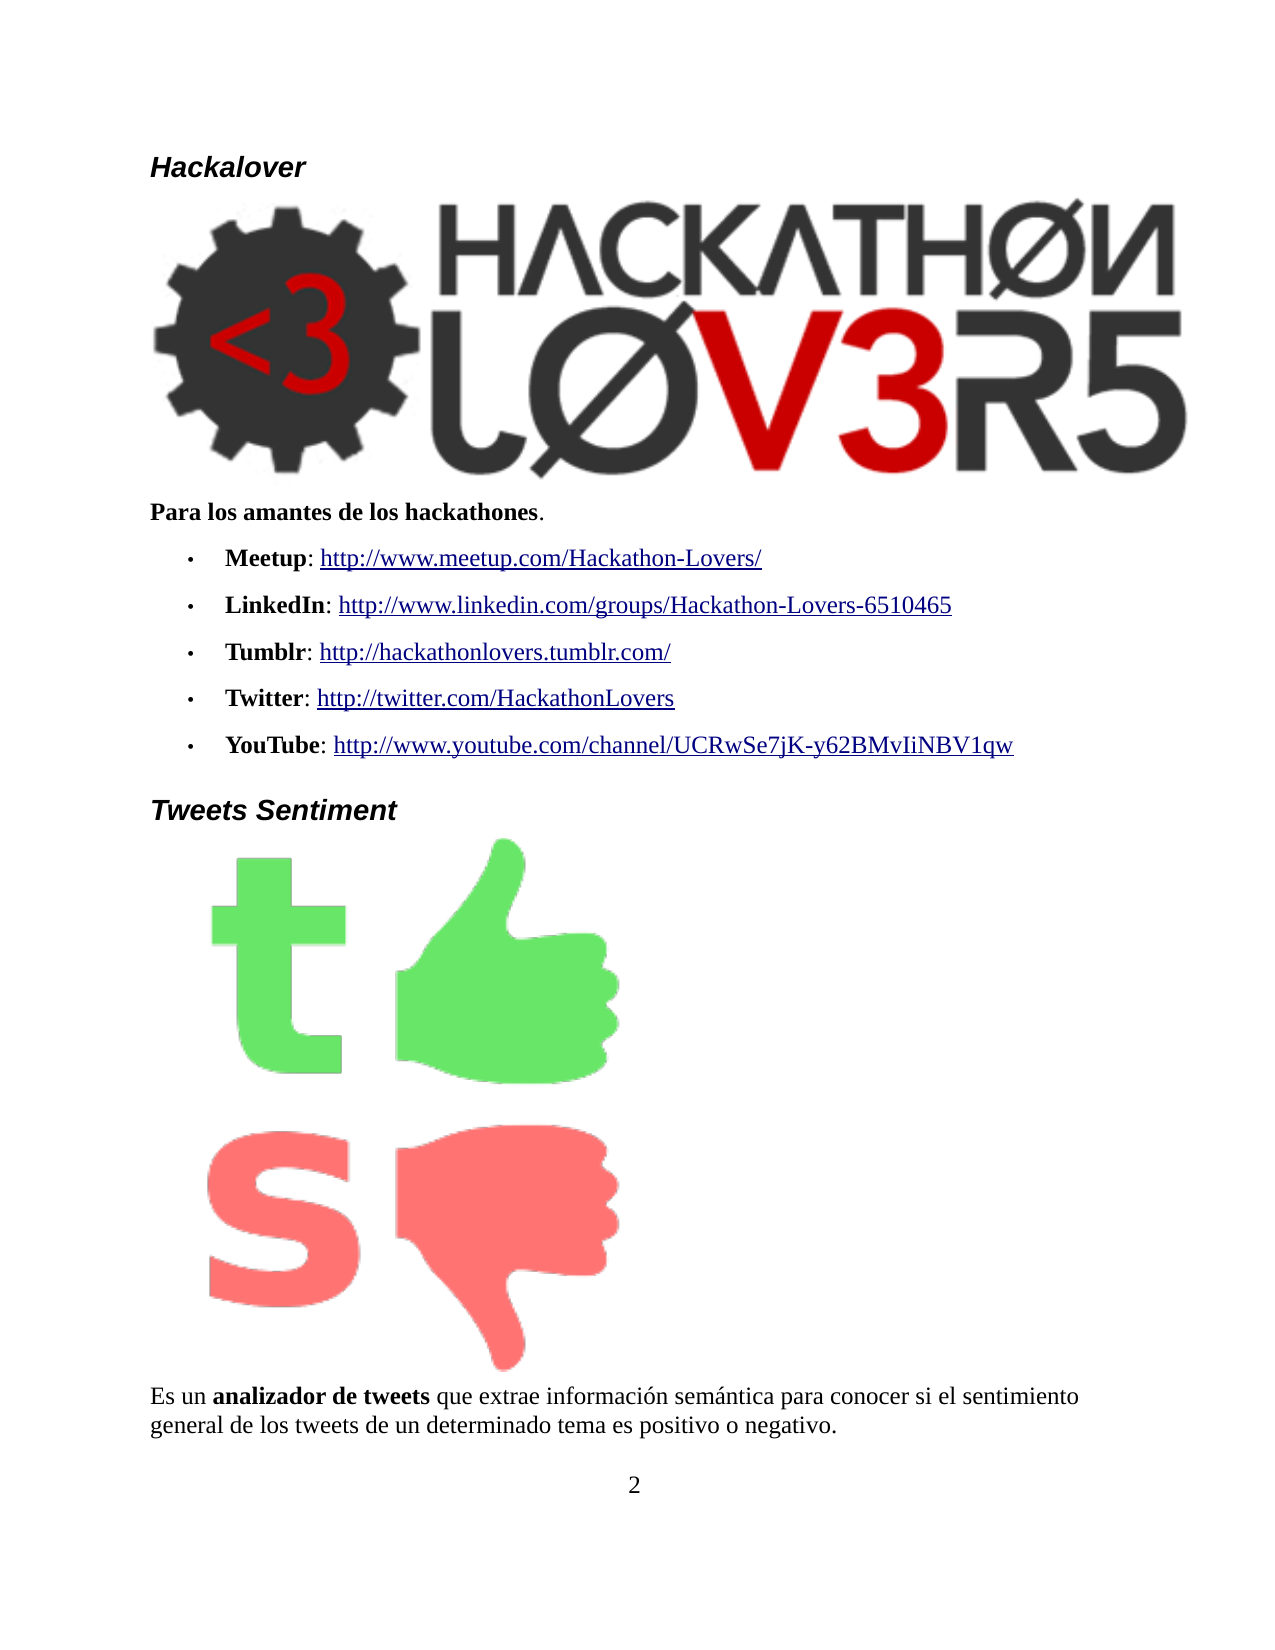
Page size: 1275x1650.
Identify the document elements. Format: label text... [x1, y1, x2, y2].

subtitle Hackalover [150, 150, 1125, 183]
subtitle Tweets Sentiment [150, 793, 1125, 826]
picture [150, 838, 684, 1372]
text Es un analizador de tweets que extrae información semántica para conocer si el sentimiento general de los tweets de un determinado tema es positivo o negativo. [150, 1381, 1125, 1438]
picture [150, 196, 1192, 488]
list LinkedIn: http://www.linkedin.com/groups/Hackathon-Lovers-6510465 [187, 590, 1125, 619]
list Meetup: http://www.meetup.com/Hackathon-Lovers/ [187, 543, 1125, 572]
list YouTube: http://www.youtube.com/channel/UCRwSe7jK-y62BMvIiNBV1qw [187, 730, 1125, 759]
text Para los amantes de los hackathones. [150, 497, 1125, 525]
list Tumblr: http://hackathonlovers.tumblr.com/ [187, 637, 1125, 665]
list Twitter: http://twitter.com/HackathonLovers [187, 683, 1125, 712]
